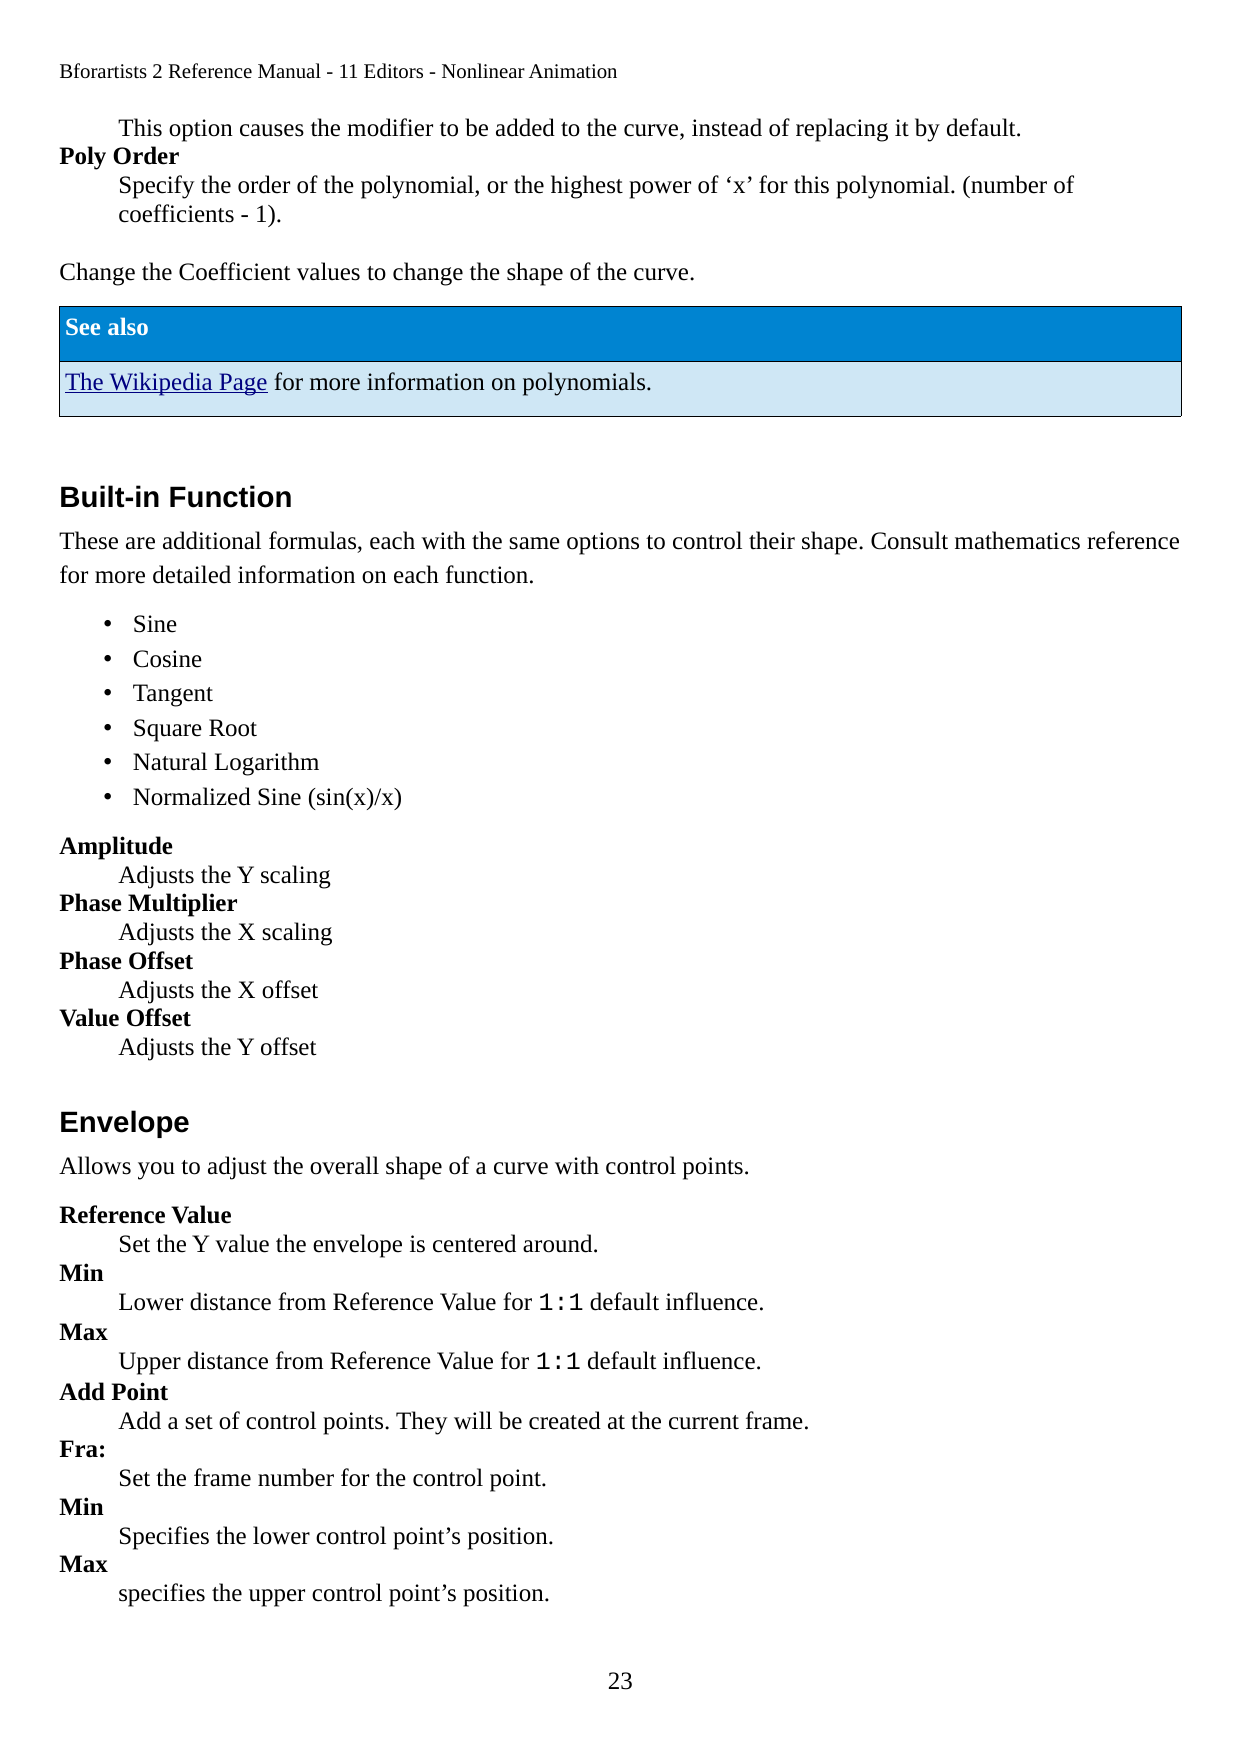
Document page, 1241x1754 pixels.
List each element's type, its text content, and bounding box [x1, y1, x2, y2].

subtitle Min [59, 1492, 1181, 1521]
subtitle Fra: [59, 1434, 1181, 1463]
subtitle Min [59, 1258, 1181, 1287]
list Adjusts the Y offset [118, 1032, 1181, 1061]
list Normalized Sine (sin(x)/x) [103, 782, 1181, 811]
list Tangent [103, 678, 1181, 707]
subtitle Max [59, 1317, 1181, 1346]
list Square Root [103, 713, 1181, 742]
list Sine [103, 609, 1181, 638]
subtitle Value Offset [59, 1003, 1181, 1032]
text Change the Coefficient values to change the shape of the curve. [59, 257, 1181, 286]
subtitle Add Point [59, 1377, 1181, 1406]
text Allows you to adjust the overall shape of a curve with control points. [59, 1151, 1181, 1180]
list Adjusts the X scaling [118, 917, 1181, 946]
list Set the Y value the envelope is centered around. [118, 1229, 1181, 1258]
list Set the frame number for the control point. [118, 1463, 1181, 1492]
text These are additional formulas, each with the same options to control their shape. Consult mathematics reference for more detailed information on each function. [59, 526, 1181, 589]
subtitle Envelope [59, 1105, 1181, 1139]
subtitle Max [59, 1549, 1181, 1578]
subtitle Phase Multiplier [59, 888, 1181, 917]
subtitle Reference Value [59, 1200, 1181, 1229]
list Add a set of control points. They will be created at the current frame. [118, 1406, 1181, 1434]
list Specify the order of the polynomial, or the highest power of ‘x’ for this polynomial. (number of coefficients - 1). [118, 170, 1181, 228]
list Specifies the lower control point’s position. [118, 1521, 1181, 1549]
table_cell The Wikipedia Page for more information on polynomials. [60, 362, 1181, 416]
subtitle Built-in Function [59, 480, 1181, 513]
list Cosine [103, 644, 1181, 673]
list Lower distance from Reference Value for 1:1 default influence. [118, 1287, 1181, 1317]
list Adjusts the X offset [118, 975, 1181, 1003]
list This option causes the modifier to be added to the curve, instead of replacing it by default. [118, 113, 1181, 141]
table_header See also [60, 307, 1181, 361]
list Natural Logarithm [103, 747, 1181, 776]
list specifies the upper control point’s position. [118, 1578, 1181, 1607]
subtitle Phase Offset [59, 946, 1181, 975]
list Adjusts the Y scaling [118, 860, 1181, 888]
subtitle Poly Order [59, 141, 1181, 170]
subtitle Amplitude [59, 831, 1181, 860]
list Upper distance from Reference Value for 1:1 default influence. [118, 1346, 1181, 1377]
